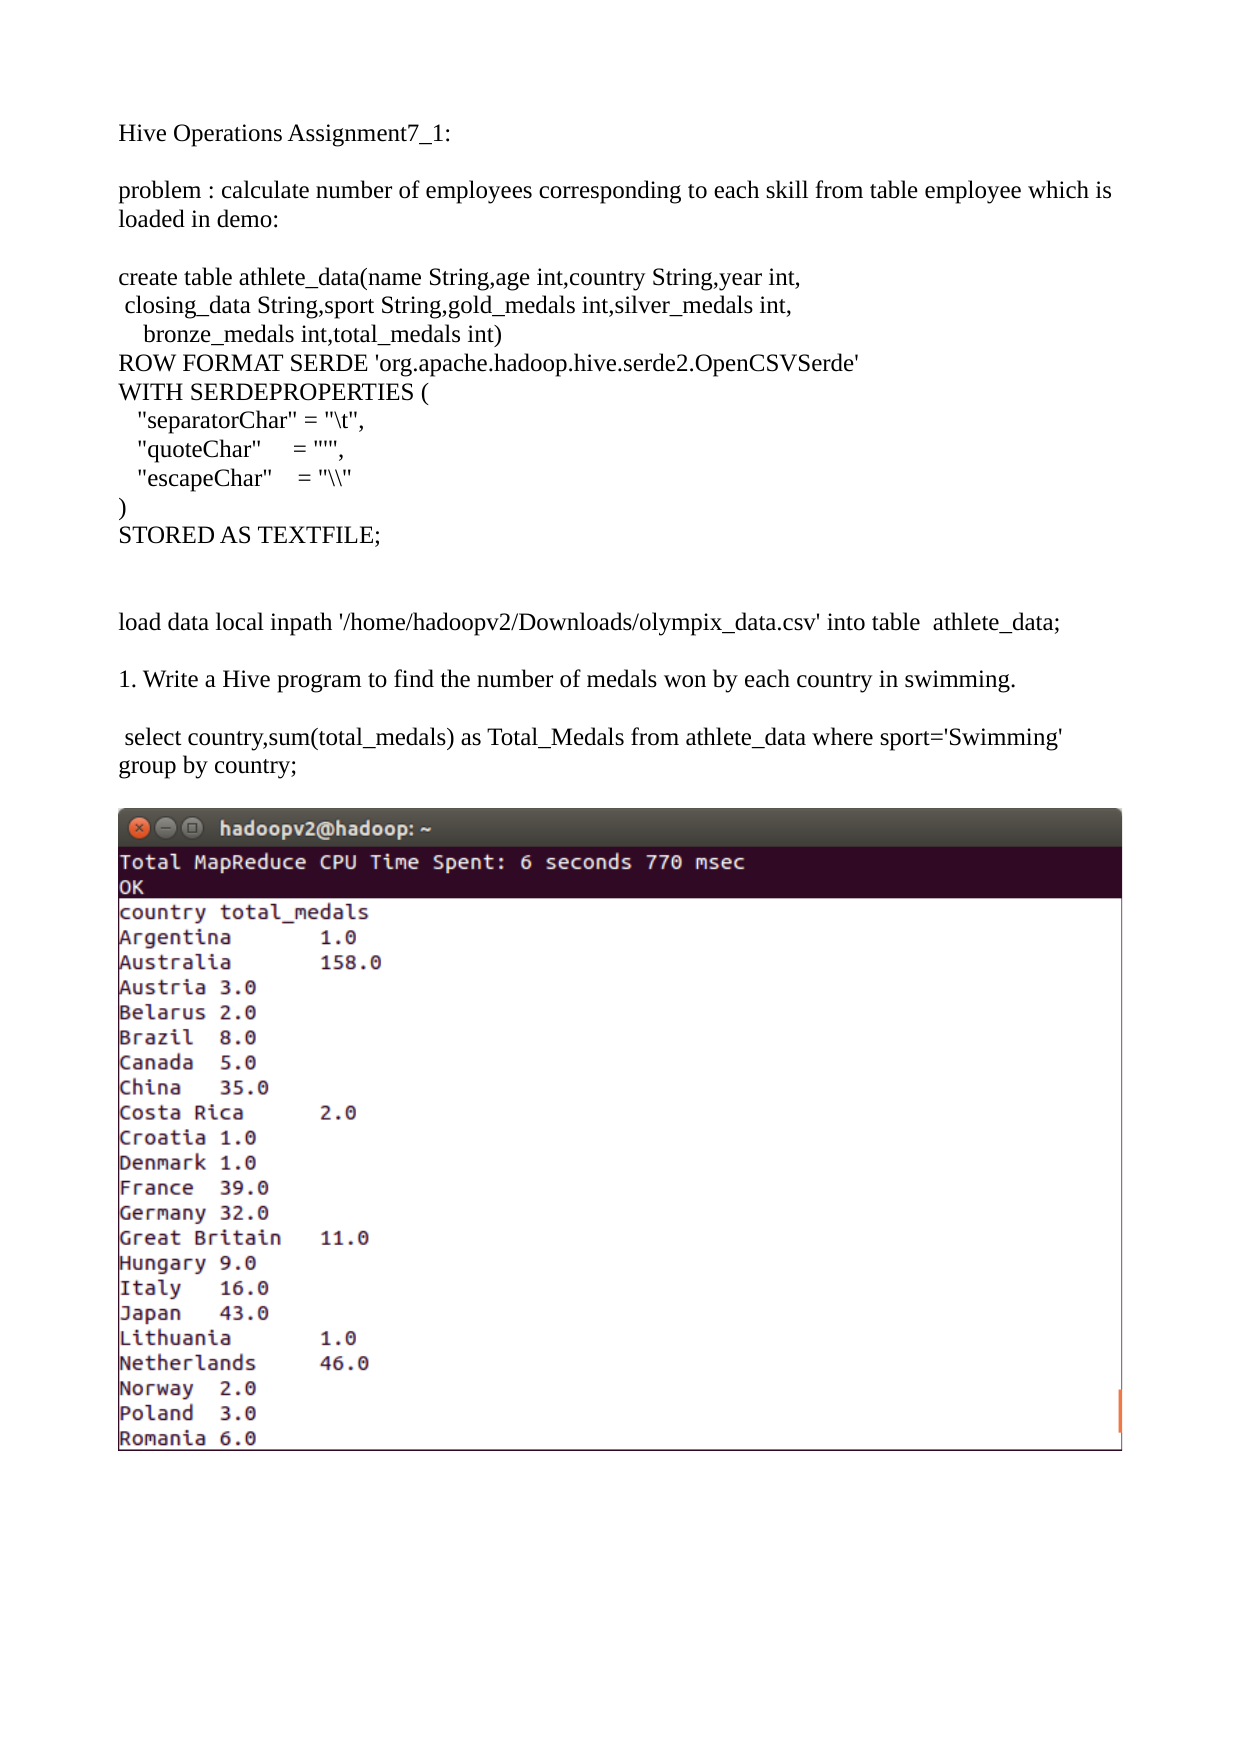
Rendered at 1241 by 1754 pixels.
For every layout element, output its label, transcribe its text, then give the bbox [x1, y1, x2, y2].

text STORED AS TEXTFILE; [118, 521, 1122, 549]
text "separatorChar" = "\t", [118, 406, 1122, 434]
text ) [118, 492, 1122, 521]
text bronze_medals int,total_medals int) [118, 319, 1122, 348]
text "quoteChar" = "'", [118, 434, 1122, 463]
text Hive Operations Assignment7_1: [118, 118, 1122, 147]
text create table athlete_data(name String,age int,country String,year int, [118, 262, 1122, 291]
text ROW FORMAT SERDE 'org.apache.hadoop.hive.serde2.OpenCSVSerde' [118, 348, 1122, 377]
text closing_data String,sport String,gold_medals int,silver_medals int, [118, 291, 1122, 319]
text load data local inpath '/home/hadoopv2/Downloads/olympix_data.csv' into table athlete_data; [118, 607, 1122, 636]
picture [118, 808, 1123, 1451]
text select country,sum(total_medals) as Total_Medals from athlete_data where sport='Swimming' group by country; [118, 722, 1122, 779]
text "escapeChar" = "\\" [118, 463, 1122, 492]
text 1. Write a Hive program to find the number of medals won by each country in swimming. [118, 664, 1122, 693]
text WITH SERDEPROPERTIES ( [118, 377, 1122, 406]
text problem : calculate number of employees corresponding to each skill from table employee which is loaded in demo: [118, 176, 1122, 233]
